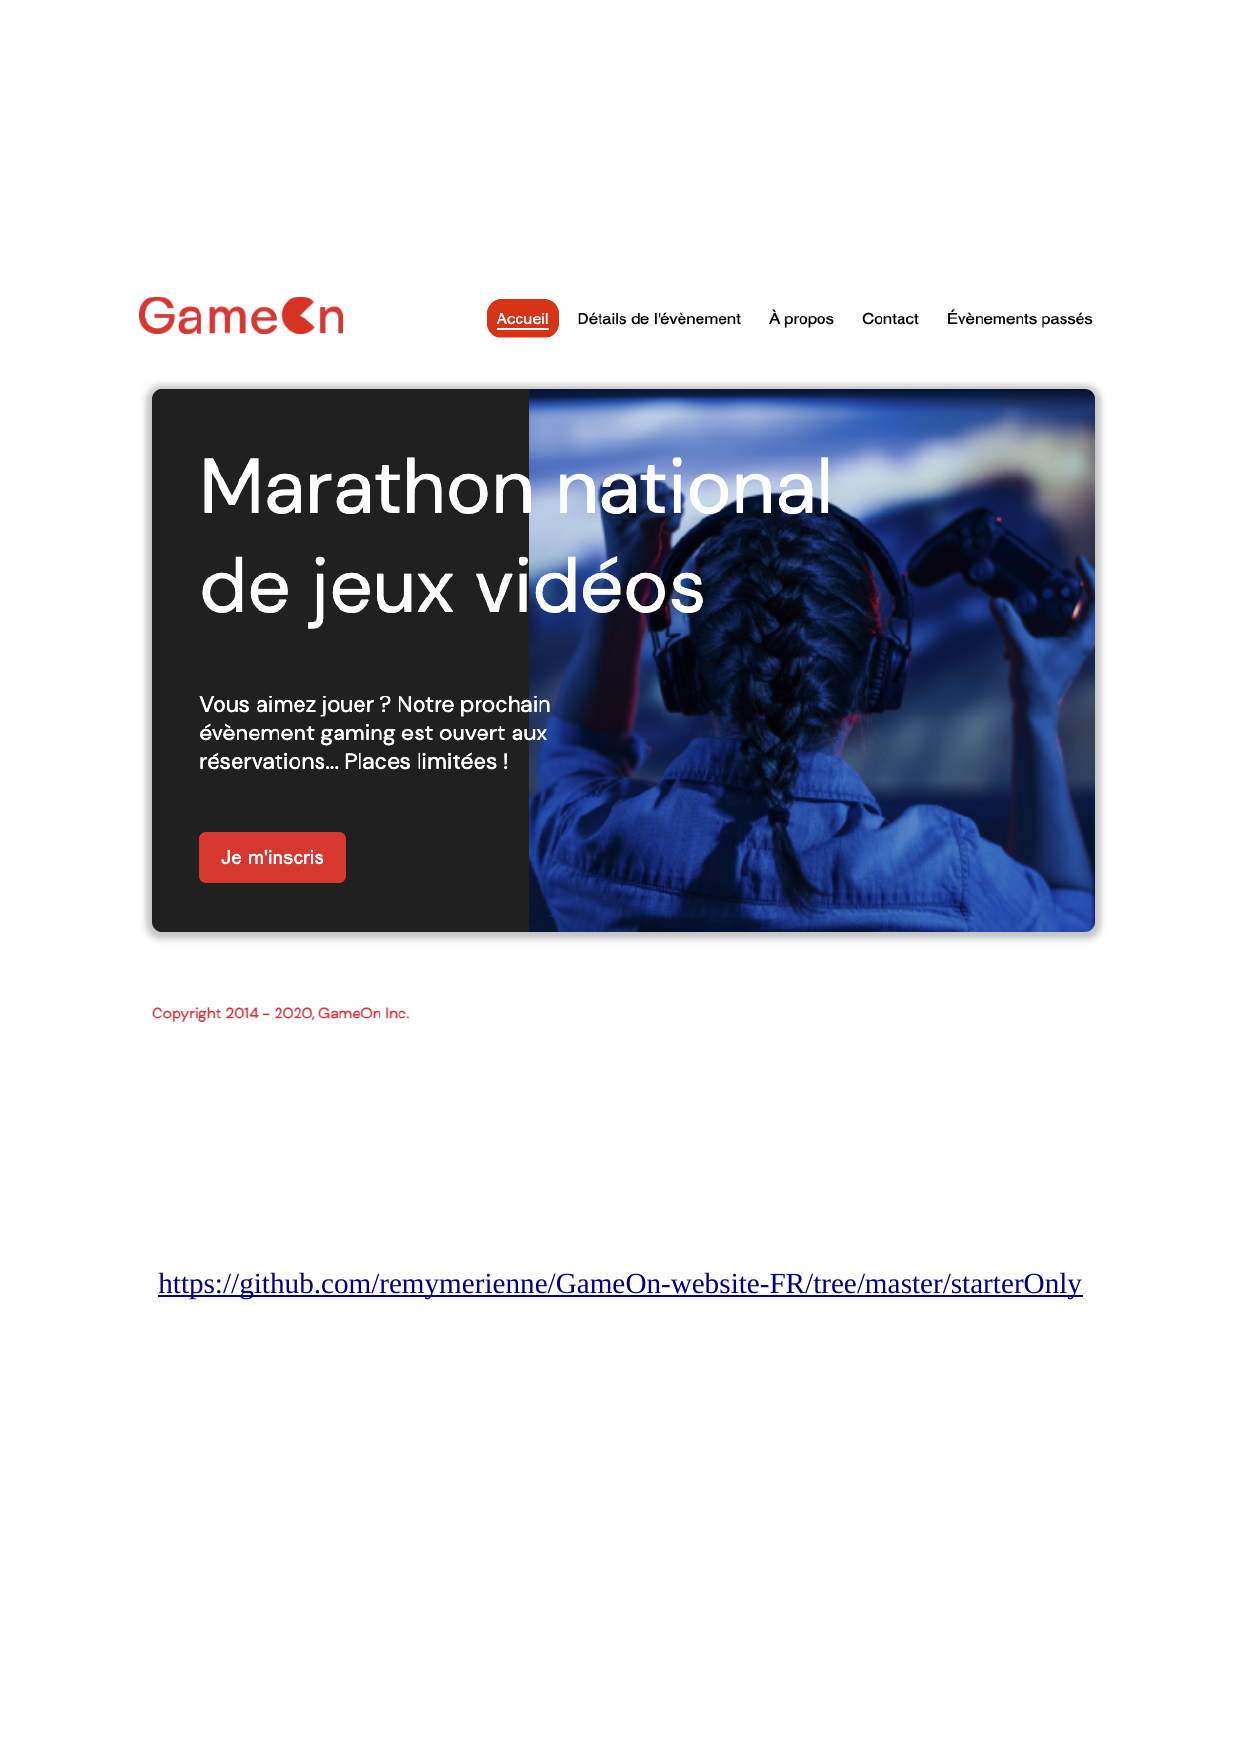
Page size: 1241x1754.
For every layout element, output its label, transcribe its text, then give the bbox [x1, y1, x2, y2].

text https://github.com/remymerienne/GameOn-website-FR/tree/master/starterOnly [118, 1266, 1122, 1299]
picture [118, 278, 1123, 1036]
